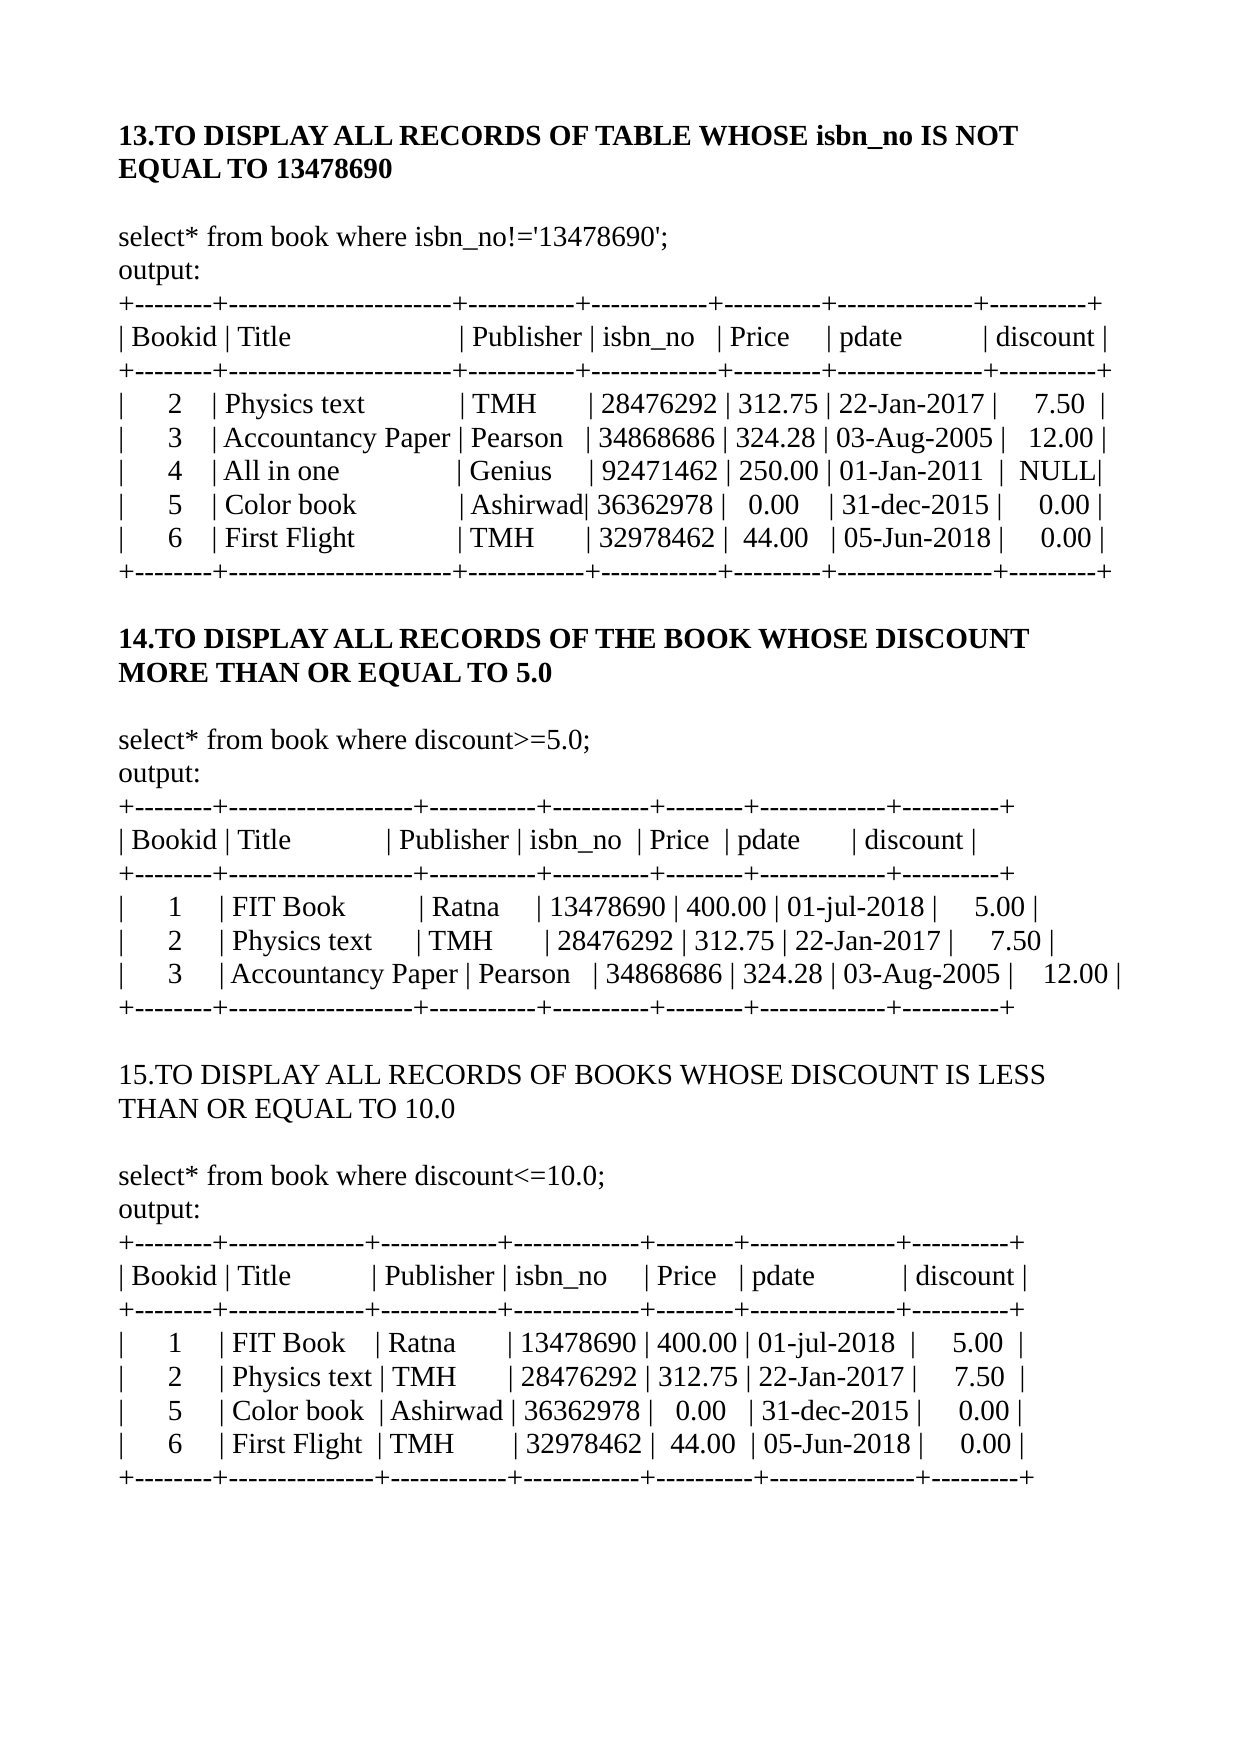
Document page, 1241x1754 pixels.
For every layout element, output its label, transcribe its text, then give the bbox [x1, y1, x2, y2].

text | 2 | Physics text | TMH | 28476292 | 312.75 | 22-Jan-2017 | 7.50 | [118, 923, 1122, 957]
text 13.TO DISPLAY ALL RECORDS OF TABLE WHOSE isbn_no IS NOT EQUAL TO 13478690 [118, 118, 1122, 185]
text 15.TO DISPLAY ALL RECORDS OF BOOKS WHOSE DISCOUNT IS LESS THAN OR EQUAL TO 10.0 [118, 1057, 1122, 1124]
text | 6 | First Flight | TMH | 32978462 | 44.00 | 05-Jun-2018 | 0.00 | [118, 521, 1122, 554]
text +--------+-------------------+-----------+----------+--------+-------------+----------+ [118, 856, 1122, 889]
text +--------+-------------------+-----------+----------+--------+-------------+----------+ [118, 990, 1122, 1024]
text | 2 | Physics text | TMH | 28476292 | 312.75 | 22-Jan-2017 | 7.50 | [118, 1359, 1122, 1393]
text +--------+-----------------------+-----------+------------+----------+--------------+----------+ [118, 286, 1122, 319]
text | 3 | Accountancy Paper | Pearson | 34868686 | 324.28 | 03-Aug-2005 | 12.00 | [118, 420, 1122, 453]
text | 1 | FIT Book | Ratna | 13478690 | 400.00 | 01-jul-2018 | 5.00 | [118, 1326, 1122, 1359]
text | Bookid | Title | Publisher | isbn_no | Price | pdate | discount | [118, 1258, 1122, 1292]
text | 4 | All in one | Genius | 92471462 | 250.00 | 01-Jan-2011 | NULL| [118, 453, 1122, 487]
text | 2 | Physics text | TMH | 28476292 | 312.75 | 22-Jan-2017 | 7.50 | [118, 386, 1122, 420]
text | 6 | First Flight | TMH | 32978462 | 44.00 | 05-Jun-2018 | 0.00 | [118, 1426, 1122, 1460]
text select* from book where isbn_no!='13478690'; [118, 219, 1122, 252]
text | 5 | Color book | Ashirwad| 36362978 | 0.00 | 31-dec-2015 | 0.00 | [118, 487, 1122, 521]
text +--------+-----------------------+-----------+-------------+---------+---------------+----------+ [118, 353, 1122, 386]
text select* from book where discount<=10.0; [118, 1158, 1122, 1191]
text select* from book where discount>=5.0; [118, 722, 1122, 755]
text output: [118, 755, 1122, 789]
text +--------+--------------+------------+-------------+--------+---------------+----------+ [118, 1225, 1122, 1258]
text +--------+-------------------+-----------+----------+--------+-------------+----------+ [118, 789, 1122, 822]
text | 1 | FIT Book | Ratna | 13478690 | 400.00 | 01-jul-2018 | 5.00 | [118, 889, 1122, 923]
text | Bookid | Title | Publisher | isbn_no | Price | pdate | discount | [118, 822, 1122, 856]
text 14.TO DISPLAY ALL RECORDS OF THE BOOK WHOSE DISCOUNT MORE THAN OR EQUAL TO 5.0 [118, 621, 1122, 688]
text +--------+-----------------------+------------+------------+---------+----------------+---------+ [118, 554, 1122, 588]
text output: [118, 1191, 1122, 1225]
text | Bookid | Title | Publisher | isbn_no | Price | pdate | discount | [118, 319, 1122, 353]
text | 3 | Accountancy Paper | Pearson | 34868686 | 324.28 | 03-Aug-2005 | 12.00 | [118, 957, 1122, 990]
text | 5 | Color book | Ashirwad | 36362978 | 0.00 | 31-dec-2015 | 0.00 | [118, 1393, 1122, 1426]
text +--------+--------------+------------+-------------+--------+---------------+----------+ [118, 1292, 1122, 1326]
text output: [118, 252, 1122, 286]
text +--------+---------------+------------+------------+----------+---------------+---------+ [118, 1460, 1122, 1493]
